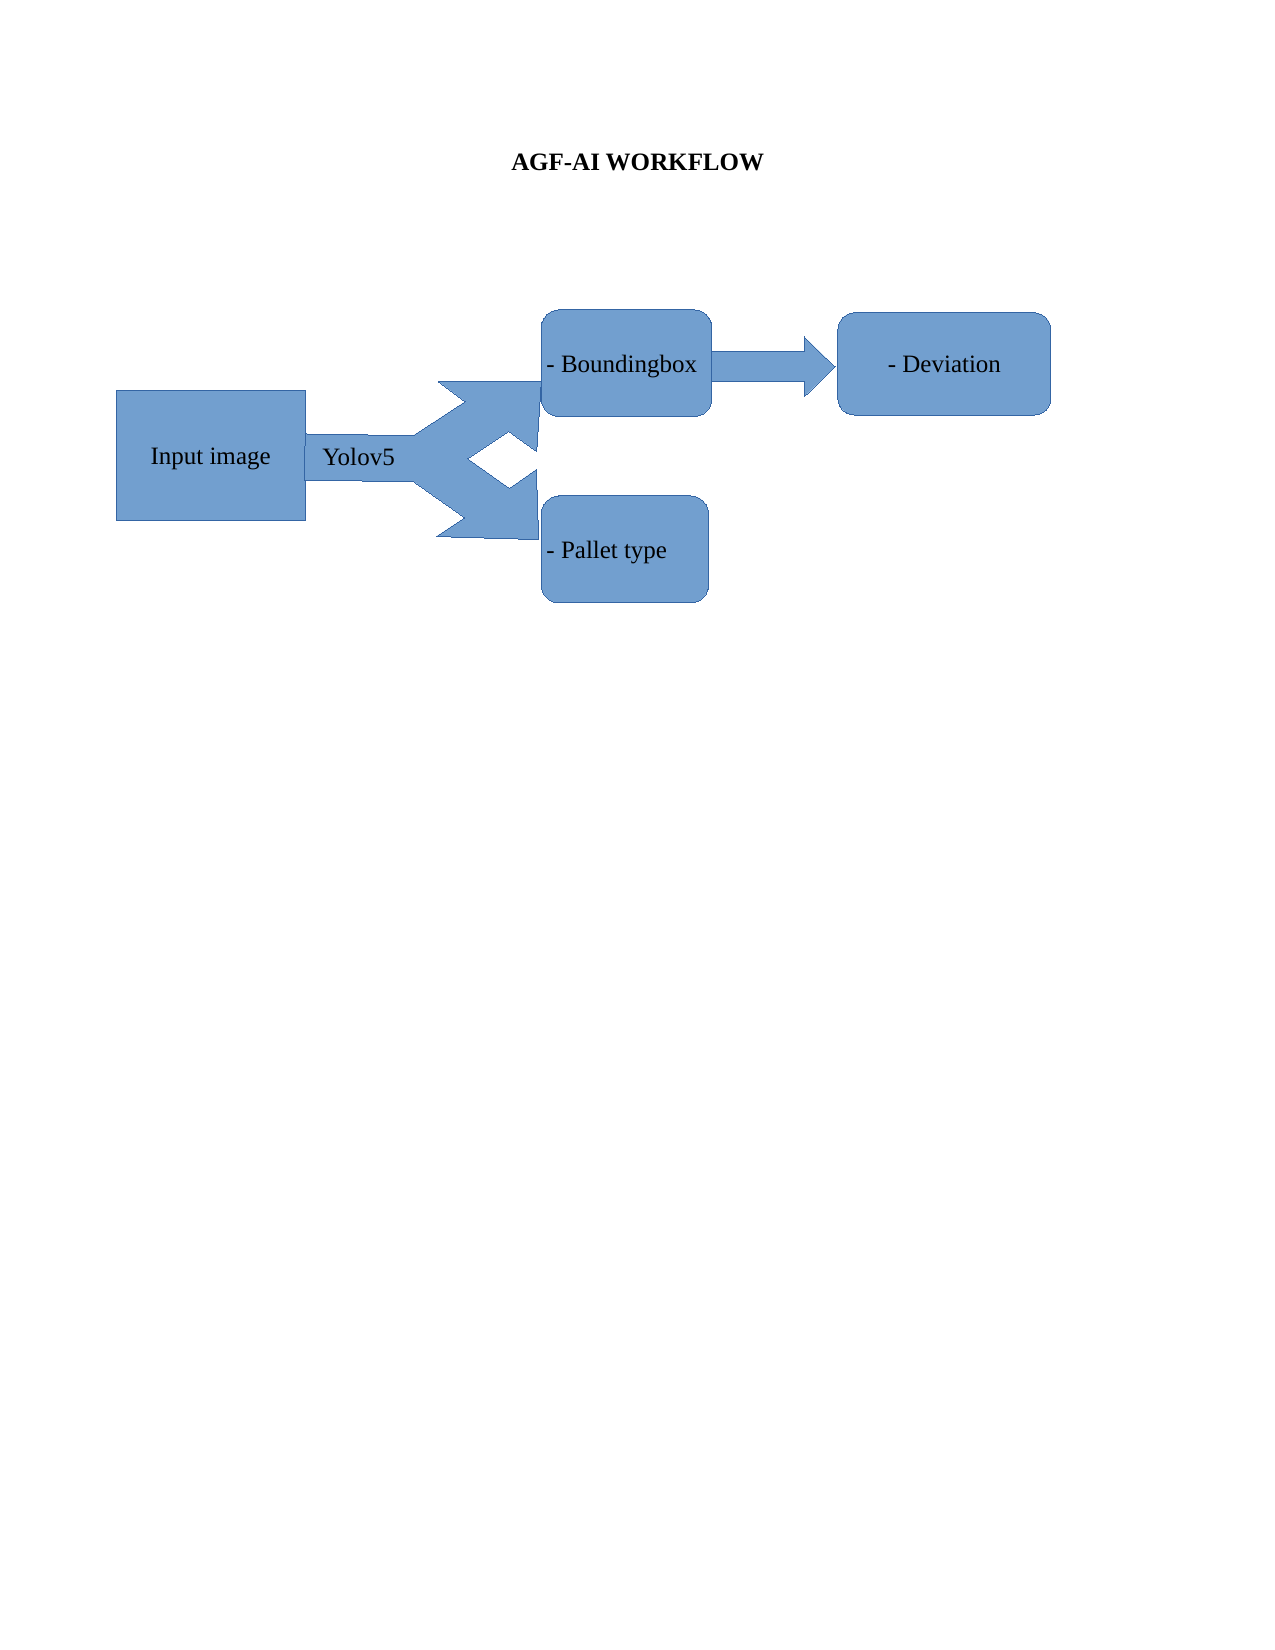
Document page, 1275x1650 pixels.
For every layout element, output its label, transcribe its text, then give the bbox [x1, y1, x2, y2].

text AGF-AI WORKFLOW [118, 147, 1157, 176]
